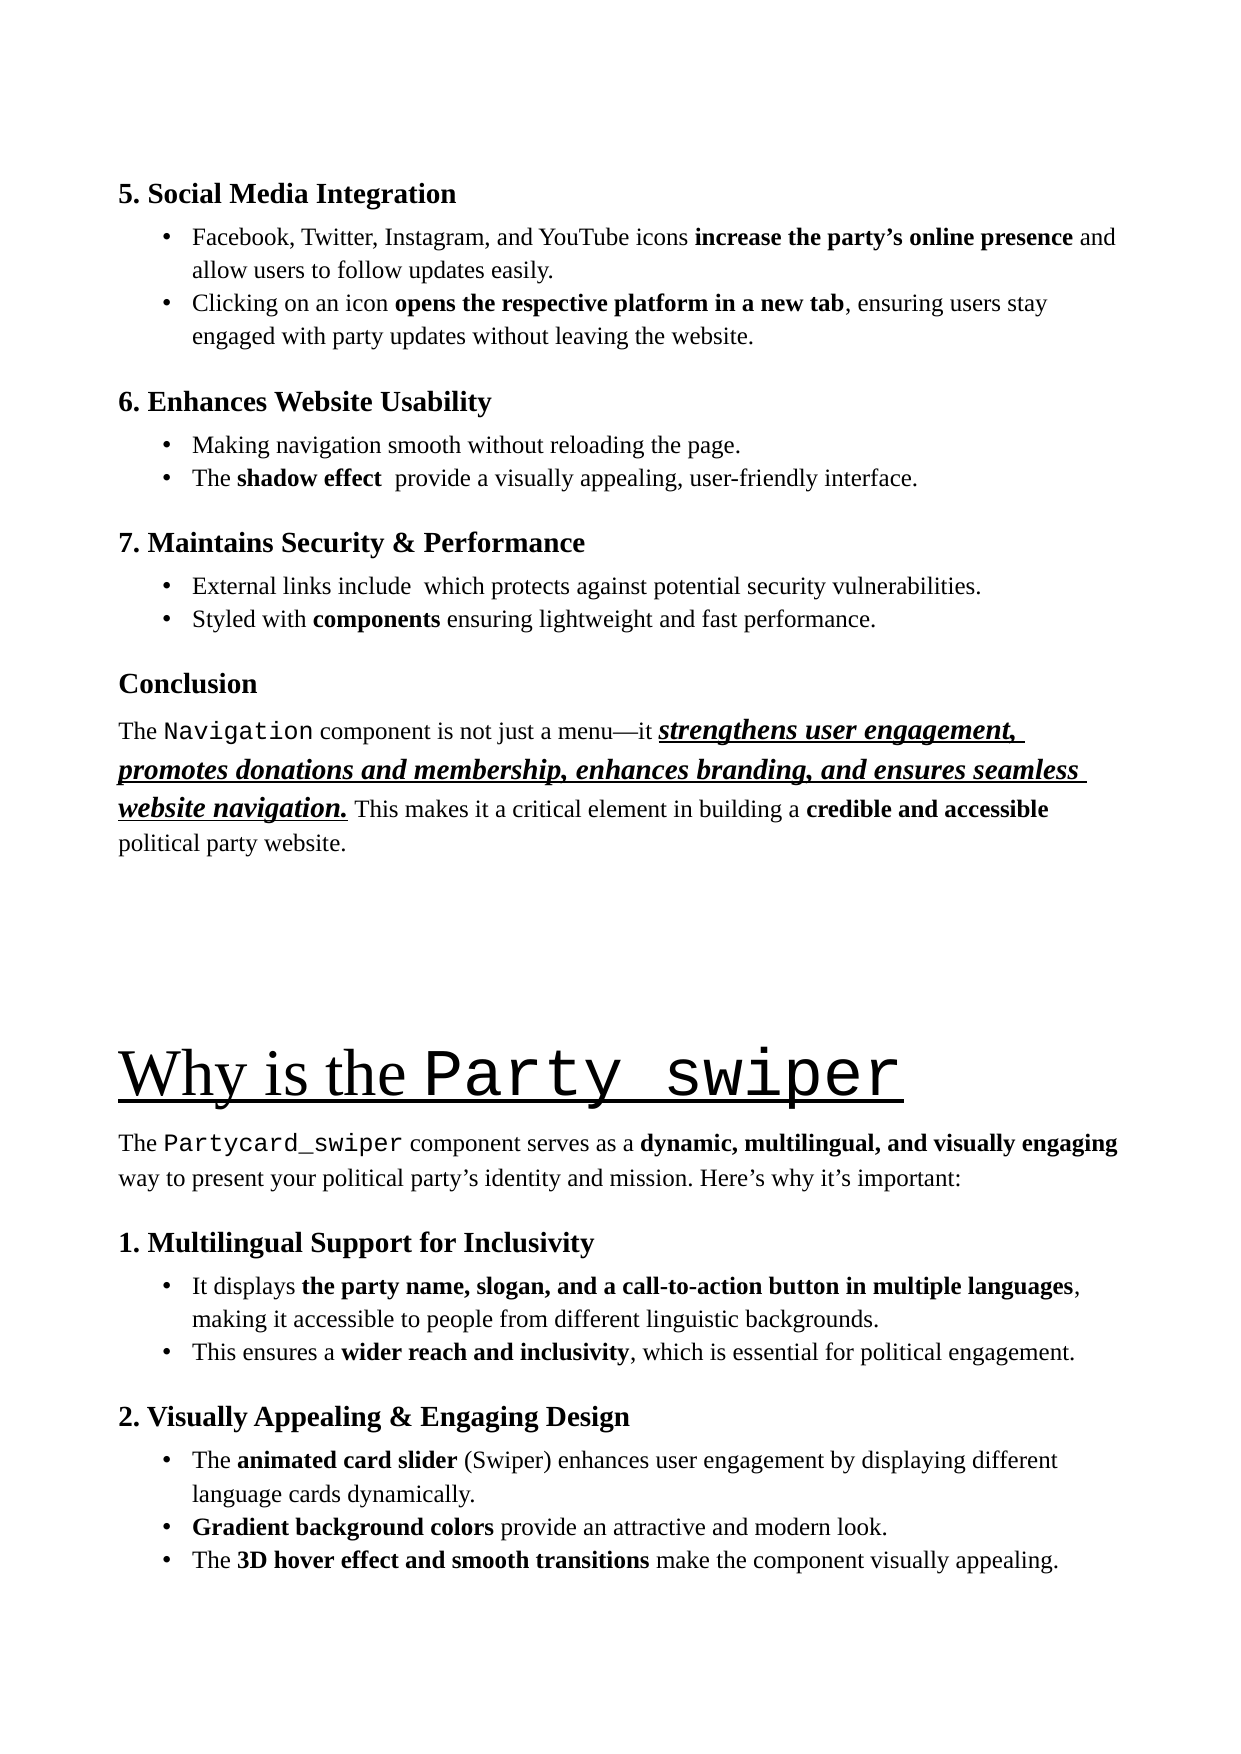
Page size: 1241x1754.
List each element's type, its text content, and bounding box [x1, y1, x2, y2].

list External links include which protects against potential security vulnerabilities. [162, 571, 1122, 600]
list It displays the party name, slogan, and a call-to-action button in multiple languages, making it accessible to people from different linguistic backgrounds. [162, 1271, 1122, 1333]
list Styled with components ensuring lightweight and fast performance. [162, 604, 1122, 633]
list The 3D hover effect and smooth transitions make the component visually appealing. [162, 1545, 1122, 1573]
list Gradient background colors provide an attractive and modern look. [162, 1512, 1122, 1540]
subtitle 2. Visually Appealing & Engaging Design [118, 1399, 1122, 1433]
subtitle 7. Maintains Security & Performance [118, 525, 1122, 558]
list The shadow effect provide a visually appealing, user-friendly interface. [162, 463, 1122, 491]
list Making navigation smooth without reloading the page. [162, 430, 1122, 458]
text The Partycard_swiper component serves as a dynamic, multilingual, and visually engaging way to present your political party’s identity and mission. Here’s why it’s important: [118, 1128, 1122, 1192]
subtitle 6. Enhances Website Usability [118, 384, 1122, 417]
list Clicking on an icon opens the respective platform in a new tab, ensuring users stay engaged with party updates without leaving the website. [162, 288, 1122, 350]
subtitle 5. Social Media Integration [118, 176, 1122, 210]
subtitle 1. Multilingual Support for Inclusivity [118, 1225, 1122, 1259]
subtitle Why is the Party swiper [118, 1033, 1122, 1116]
text The Navigation component is not just a menu—it strengthens user engagement, promotes donations and membership, enhances branding, and ensures seamless website navigation. This makes it a critical element in building a credible and accessible political party website. 🚀 [118, 712, 1122, 857]
list Facebook, Twitter, Instagram, and YouTube icons increase the party’s online presence and allow users to follow updates easily. [162, 222, 1122, 284]
subtitle Conclusion [118, 666, 1122, 700]
list The animated card slider (Swiper) enhances user engagement by displaying different language cards dynamically. [162, 1446, 1122, 1507]
list This ensures a wider reach and inclusivity, which is essential for political engagement. [162, 1337, 1122, 1366]
